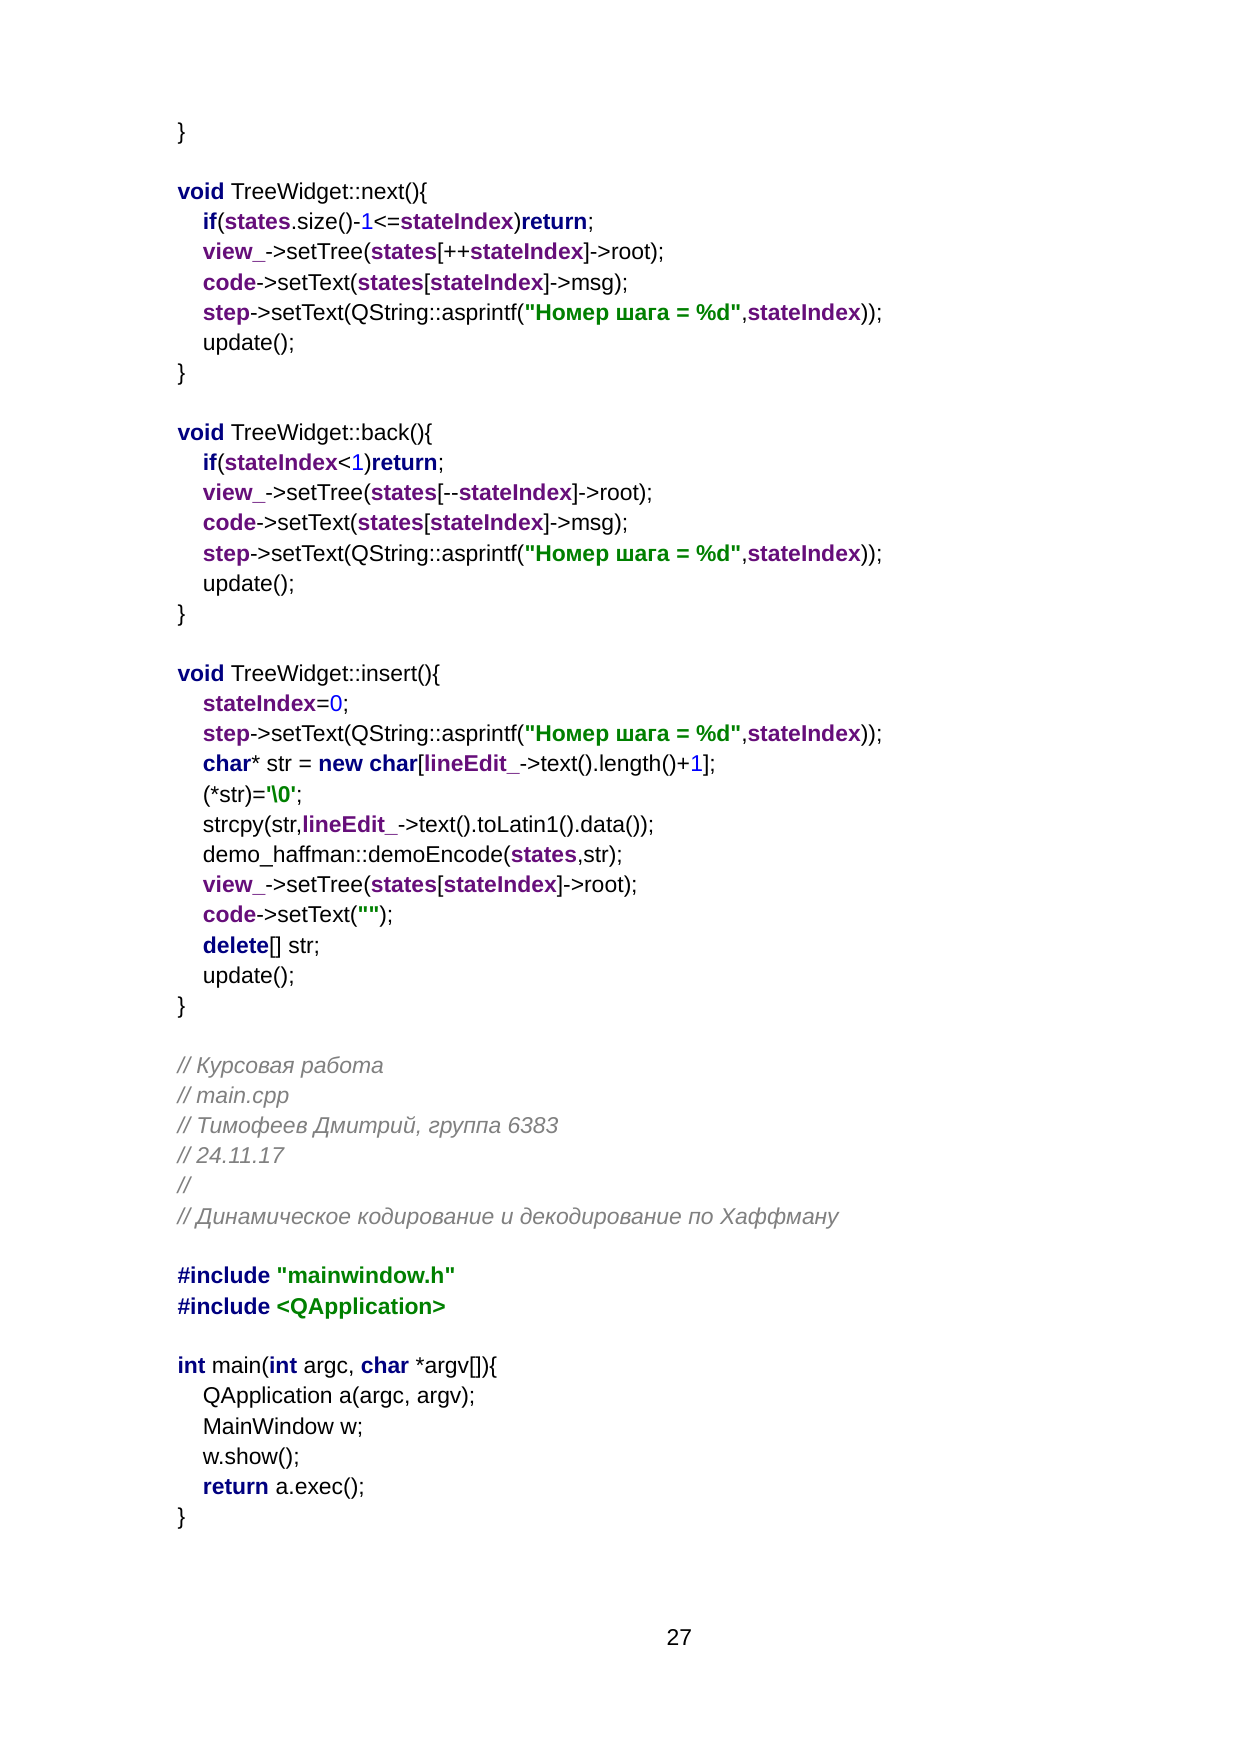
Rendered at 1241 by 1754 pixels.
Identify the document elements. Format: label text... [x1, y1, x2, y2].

text int main(int argc, char *argv[]){ [177, 1352, 1181, 1379]
text QApplication a(argc, argv); [177, 1382, 1181, 1409]
text code->setText(states[stateIndex]->msg); [177, 268, 1181, 295]
text } [177, 600, 1181, 626]
text #include "mainwindow.h" [177, 1262, 1181, 1289]
text code->setText(""); [177, 901, 1181, 928]
text view_->setTree(states[--stateIndex]->root); [177, 479, 1181, 506]
text void TreeWidget::next(){ [177, 178, 1181, 204]
text view_->setTree(states[++stateIndex]->root); [177, 238, 1181, 264]
text code->setText(states[stateIndex]->msg); [177, 509, 1181, 536]
text // Динамическое кодирование и декодирование по Хаффману [177, 1203, 1181, 1229]
text (*str)='\0'; [177, 781, 1181, 807]
text step->setText(QString::asprintf("Номер шага = %d",stateIndex)); [177, 299, 1181, 325]
text void TreeWidget::insert(){ [177, 660, 1181, 686]
text view_->setTree(states[stateIndex]->root); [177, 871, 1181, 897]
text strcpy(str,lineEdit_->text().toLatin1().data()); [177, 811, 1181, 837]
text step->setText(QString::asprintf("Номер шага = %d",stateIndex)); [177, 539, 1181, 566]
text if(stateIndex<1)return; [177, 449, 1181, 475]
text MainWindow w; [177, 1413, 1181, 1439]
text } [177, 359, 1181, 385]
text // main.cpp [177, 1082, 1181, 1108]
text // 24.11.17 [177, 1142, 1181, 1169]
text // Тимофеев Дмитрий, группа 6383 [177, 1112, 1181, 1138]
text if(states.size()-1<=stateIndex)return; [177, 208, 1181, 234]
text demo_haffman::demoEncode(states,str); [177, 841, 1181, 867]
text step->setText(QString::asprintf("Номер шага = %d",stateIndex)); [177, 720, 1181, 746]
text w.show(); [177, 1443, 1181, 1469]
text void TreeWidget::back(){ [177, 419, 1181, 445]
text return a.exec(); [177, 1473, 1181, 1499]
text // Курсовая работа [177, 1052, 1181, 1078]
text delete[] str; [177, 932, 1181, 958]
text } [177, 1503, 1181, 1530]
text } [177, 118, 1181, 144]
text update(); [177, 962, 1181, 988]
text // [177, 1172, 1181, 1199]
text } [177, 992, 1181, 1018]
text update(); [177, 329, 1181, 355]
text stateIndex=0; [177, 690, 1181, 716]
text char* str = new char[lineEdit_->text().length()+1]; [177, 750, 1181, 777]
text update(); [177, 570, 1181, 596]
text #include <QApplication> [177, 1293, 1181, 1319]
